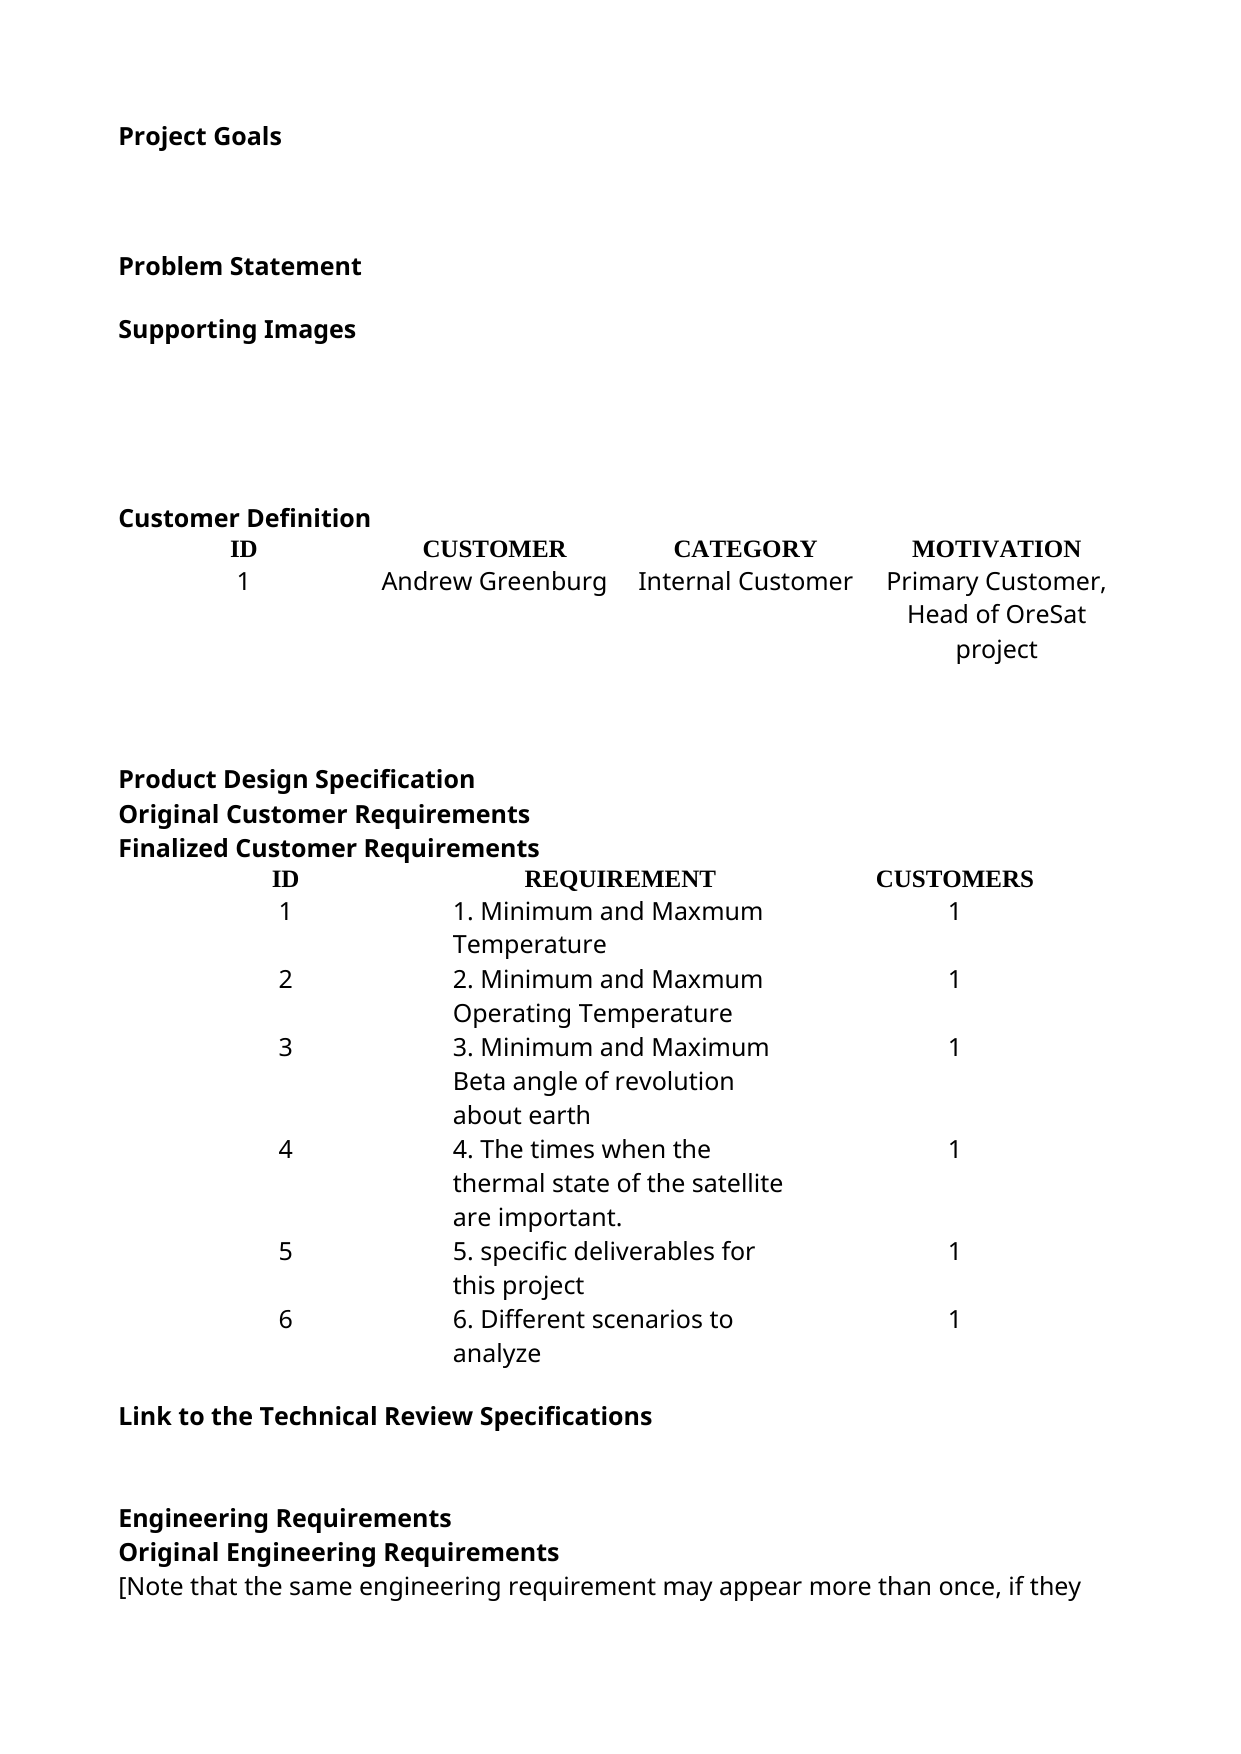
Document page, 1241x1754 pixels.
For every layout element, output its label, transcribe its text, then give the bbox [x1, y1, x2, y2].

table_cell 4. The times when the thermal state of the satellite are important. [453, 1132, 787, 1234]
table_cell 6 [118, 1302, 453, 1370]
table_header ID [118, 534, 369, 563]
table_cell 1 [118, 893, 453, 961]
text Link to the Technical Review Specifications [118, 1399, 1122, 1433]
table_cell 1 [788, 1132, 1122, 1234]
table_header CUSTOMER [369, 534, 620, 563]
table_cell 5. specific deliverables for this project [453, 1234, 787, 1302]
text Customer Definition [118, 500, 1122, 534]
table_cell 3. Minimum and Maximum Beta angle of revolution about earth [453, 1029, 787, 1132]
table_header REQUIREMENT [453, 864, 787, 893]
table_cell 1. Minimum and Maxmum Temperature [453, 893, 787, 961]
table_cell 1 [788, 961, 1122, 1029]
table_cell Andrew Greenburg [369, 563, 620, 665]
table_header CUSTOMERS [788, 864, 1122, 893]
table_header CATEGORY [620, 534, 871, 563]
table_cell 1 [788, 1234, 1122, 1302]
table_cell Internal Customer [620, 563, 871, 665]
table_cell 1 [118, 563, 369, 665]
text [Note that the same engineering requirement may appear more than once, if they [118, 1569, 1122, 1603]
table_cell 6. Different scenarios to analyze [453, 1302, 787, 1370]
text Engineering Requirements [118, 1501, 1122, 1535]
table_cell 3 [118, 1029, 453, 1132]
table_cell 1 [788, 1302, 1122, 1370]
text Product Design Specification [118, 762, 1122, 796]
table_cell 5 [118, 1234, 453, 1302]
table_cell 4 [118, 1132, 453, 1234]
table_cell 2. Minimum and Maxmum Operating Temperature [453, 961, 787, 1029]
table_cell 2 [118, 961, 453, 1029]
table_cell 1 [788, 893, 1122, 961]
text Original Customer Requirements [118, 796, 1122, 830]
table_header ID [118, 864, 453, 893]
table_cell 1 [788, 1029, 1122, 1132]
text Supporting Images [118, 312, 1122, 346]
table_cell Primary Customer, Head of OreSat project [871, 563, 1122, 665]
text Project Goals [118, 118, 1122, 152]
text Original Engineering Requirements [118, 1535, 1122, 1569]
table_header MOTIVATION [871, 534, 1122, 563]
text Problem Statement [118, 249, 1122, 283]
text Finalized Customer Requirements [118, 830, 1122, 864]
